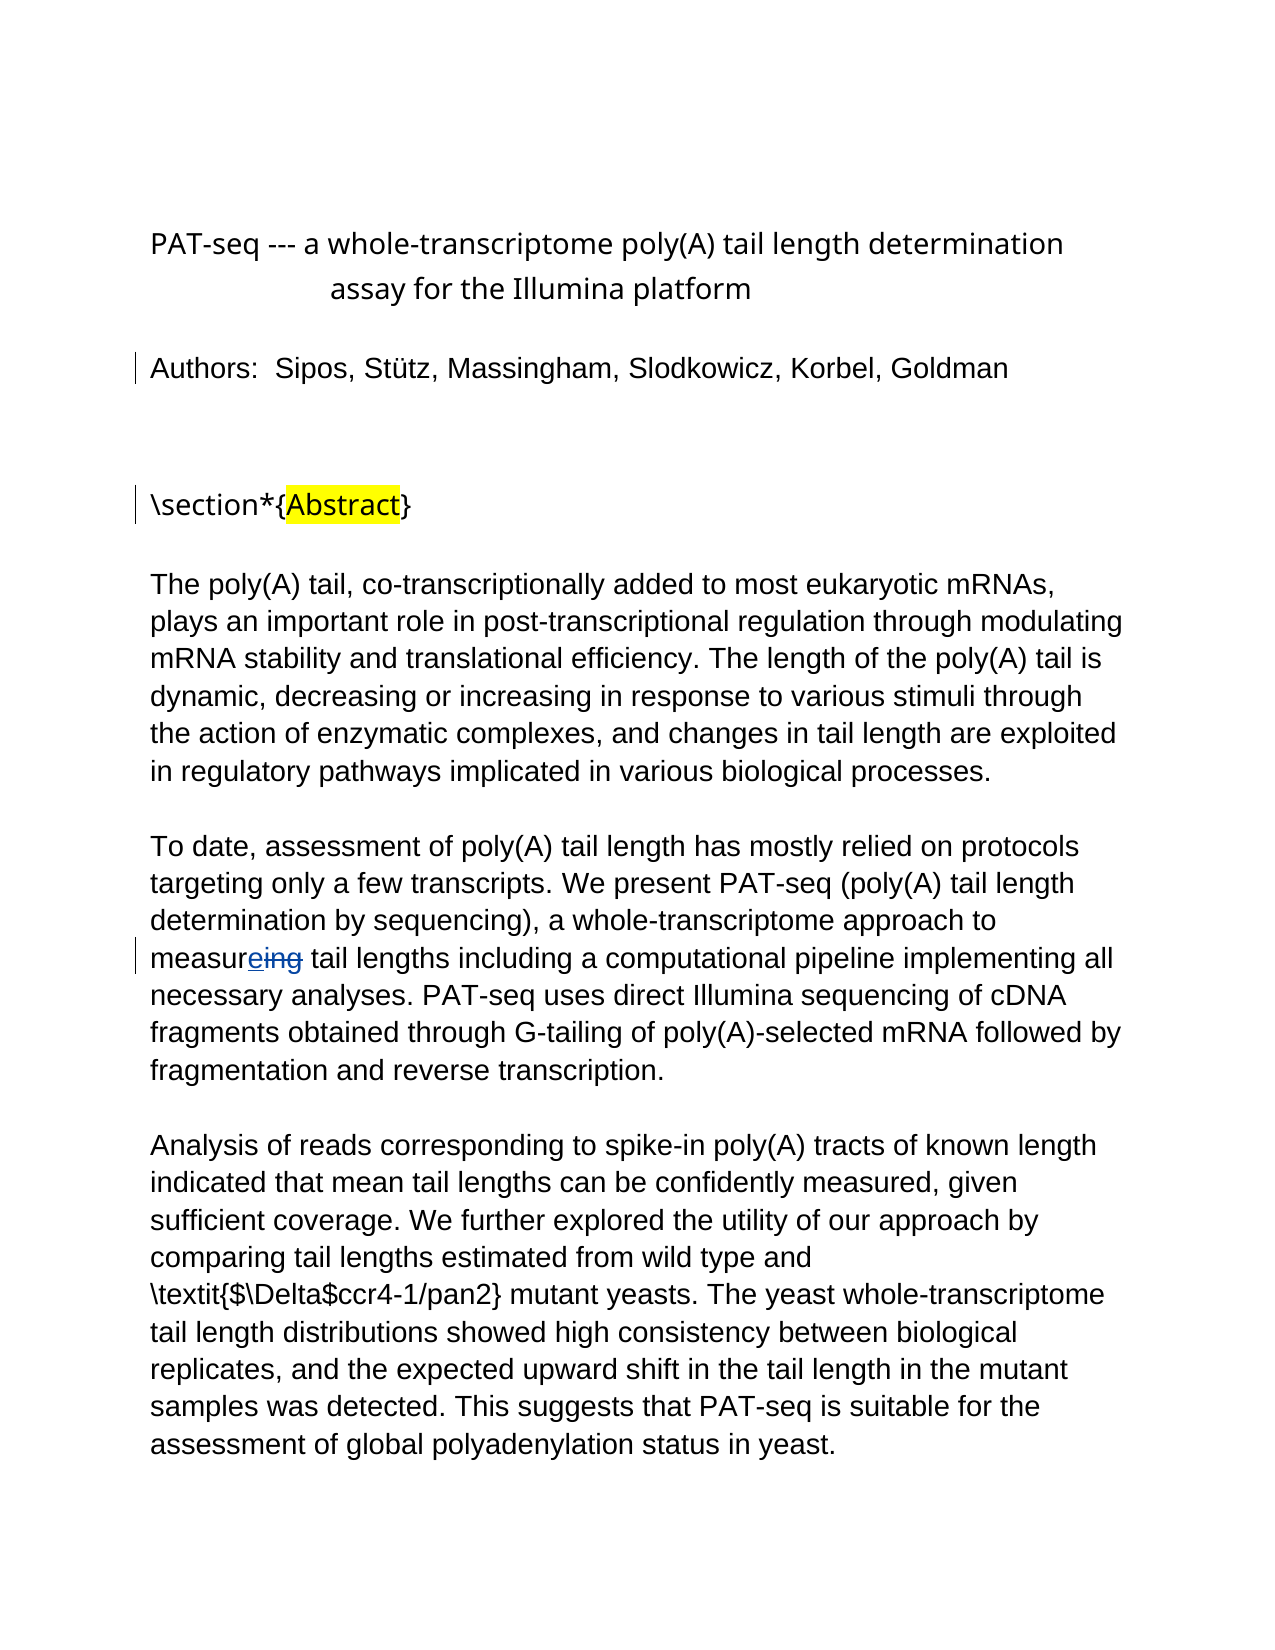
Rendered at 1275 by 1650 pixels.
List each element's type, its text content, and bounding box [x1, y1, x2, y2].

text To date, assessment of poly(A) tail length has mostly relied on protocols targeting only a few transcripts. We present PAT-seq (poly(A) tail length determination by sequencing), a whole-transcriptome approach to measure tail lengths including a computational pipeline implementing all necessary analyses. PAT-seq uses direct Illumina sequencing of cDNA fragments obtained through G-tailing of poly(A)-selected mRNA followed by fragmentation and reverse transcription. [150, 829, 1125, 1086]
text Analysis of reads corresponding to spike-in poly(A) tracts of known length indicated that mean tail lengths can be confidently measured, given sufficient coverage. We further explored the utility of our approach by comparing tail lengths estimated from wild type and \textit{$\Delta$ccr4-1/pan2} mutant yeasts. The yeast whole-transcriptome tail length distributions showed high consistency between biological replicates, and the expected upward shift in the tail length in the mutant samples was detected. This suggests that PAT-seq is suitable for the assessment of global polyadenylation status in yeast. [150, 1129, 1125, 1460]
text Authors: Sipos, Stütz, Massingham, Slodkowicz, Korbel, Goldman [150, 352, 1125, 384]
text The poly(A) tail, co-transcriptionally added to most eukaryotic mRNAs, plays an important role in post-transcriptional regulation through modulating mRNA stability and translational efficiency. The length of the poly(A) tail is dynamic, decreasing or increasing in response to various stimuli through the action of enzymatic complexes, and changes in tail length are exploited in regulatory pathways implicated in various biological processes. [150, 568, 1125, 787]
subtitle PAT-seq --- a whole-transcriptome poly(A) tail length determination assay for the Illumina platform [150, 223, 1125, 308]
subtitle \section*{Abstract} [150, 485, 1125, 524]
